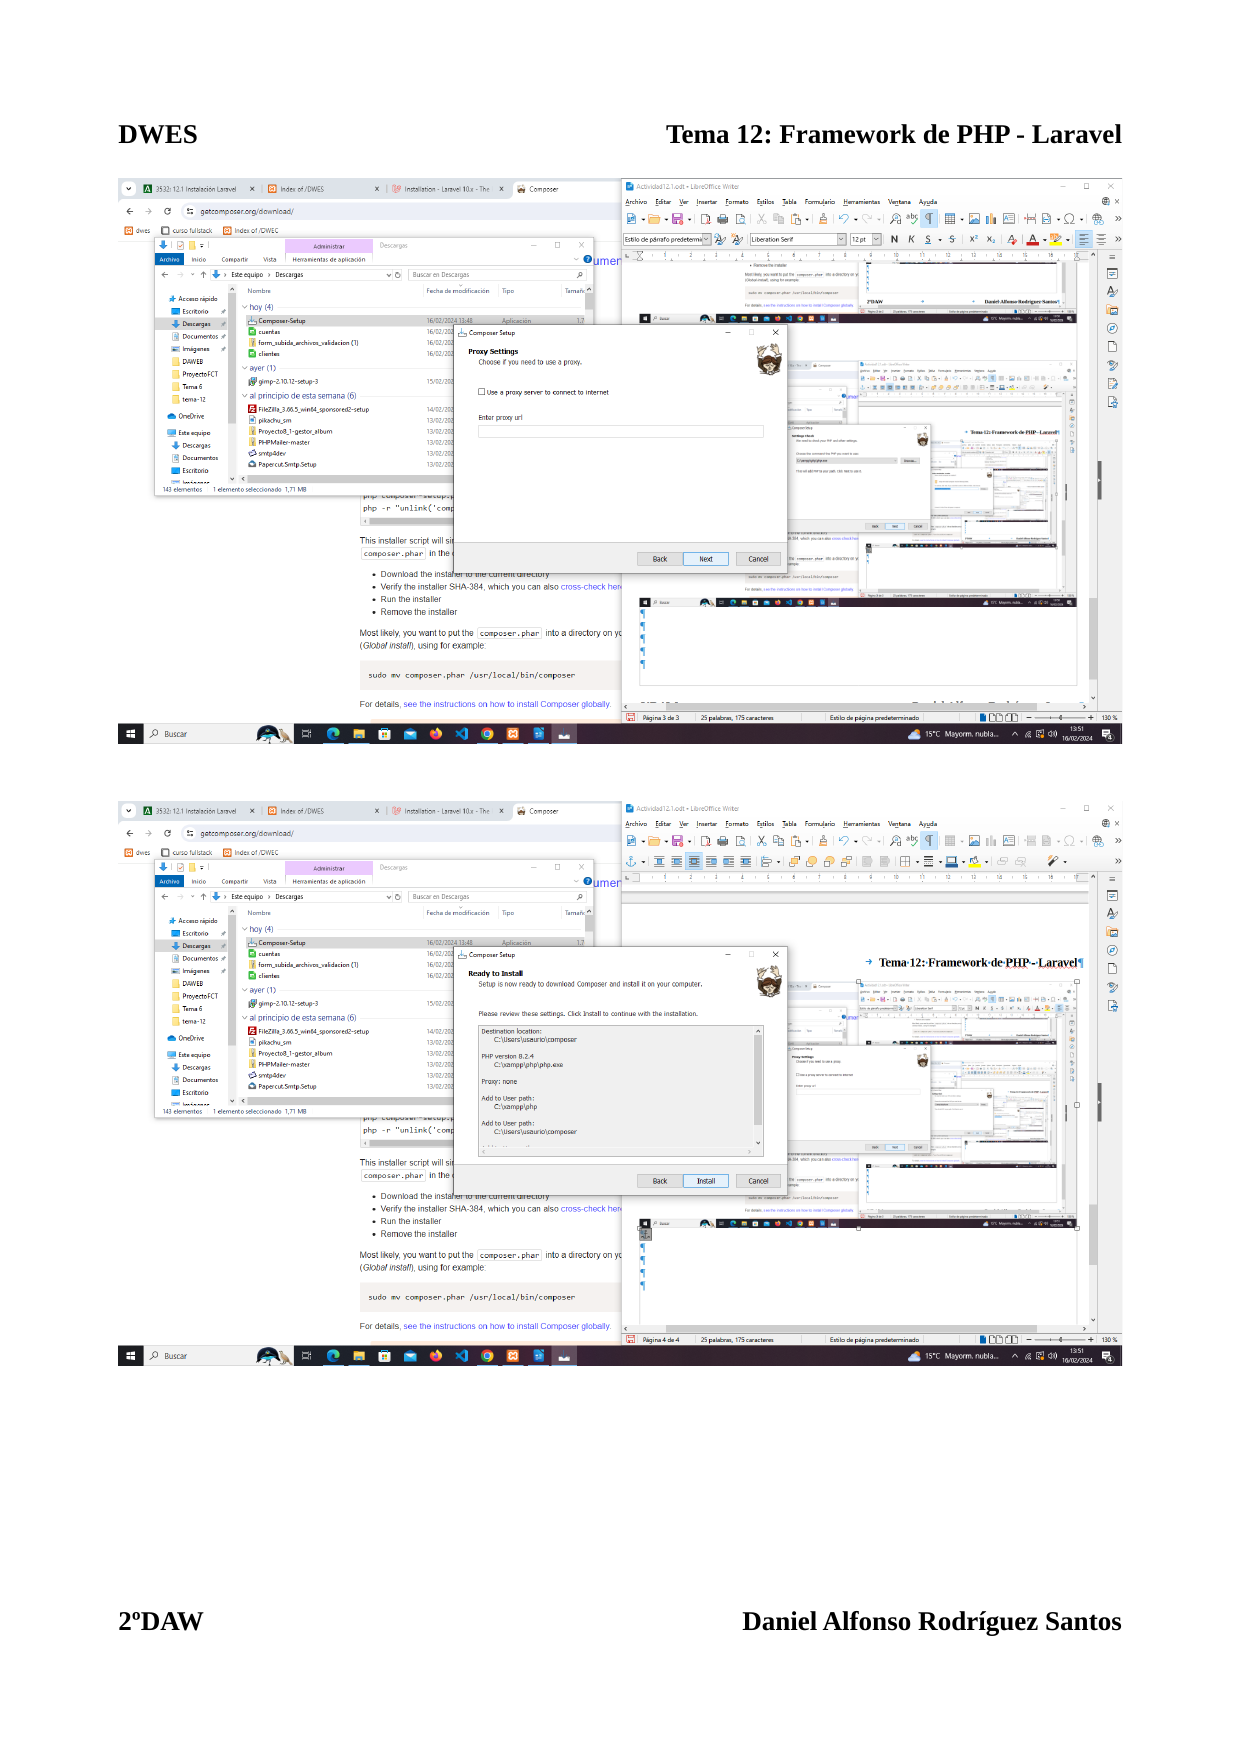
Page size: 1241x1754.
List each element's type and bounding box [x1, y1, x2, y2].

picture [118, 178, 1123, 744]
picture [118, 801, 1123, 1366]
